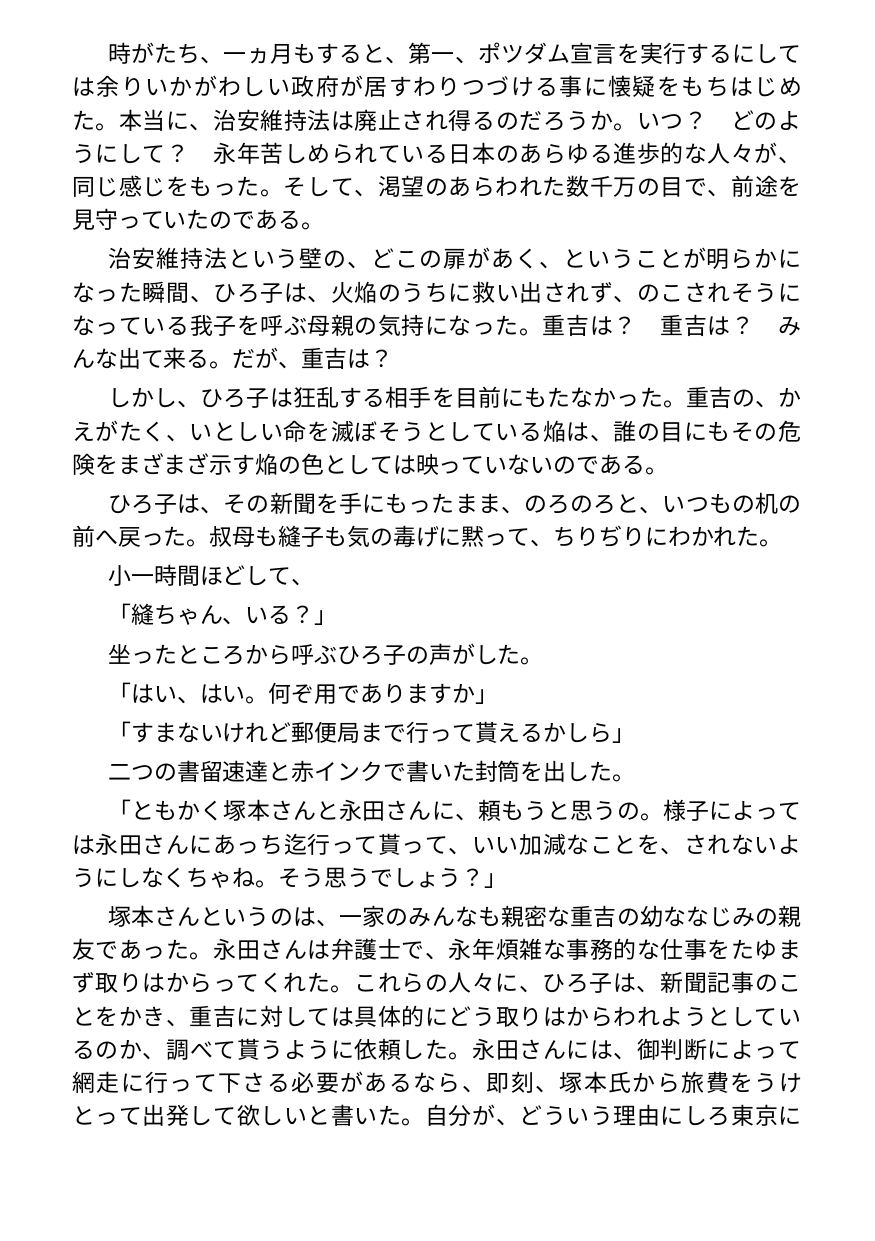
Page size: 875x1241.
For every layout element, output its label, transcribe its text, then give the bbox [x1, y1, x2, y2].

text ひろ子は、その新聞を手にもったまま、のろのろと、いつもの机の前へ戻った。叔母も縫子も気の毒げに黙って、ちりぢりにわかれた。 [72, 486, 802, 552]
text 小一時間ほどして、 [72, 558, 802, 591]
text 坐ったところから呼ぶひろ子の声がした。 [72, 637, 802, 670]
text 「縫ちゃん、いる？」 [72, 597, 802, 631]
text しかし、ひろ子は狂乱する相手を目前にもたなかった。重吉の、かえがたく、いとしい命を滅ぼそうとしている焔は、誰の目にもその危険をまざまざ示す焔の色としては映っていないのである。 [72, 380, 802, 480]
text 「すまないけれど郵便局まで行って貰えるかしら」 [72, 715, 802, 748]
text 二つの書留速達と赤インクで書いた封筒を出した。 [72, 754, 802, 787]
text 塚本さんというのは、一家のみんなも親密な重吉の幼ななじみの親友であった。永田さんは弁護士で、永年煩雑な事務的な仕事をたゆまず取りはからってくれた。これらの人々に、ひろ子は、新聞記事のことをかき、重吉に対しては具体的にどう取りはからわれようとしているのか、調べて貰うように依頼した。永田さんには、御判断によって網走に行って下さる必要があるなら、即刻、塚本氏から旅費をうけとって出発して欲しいと書いた。自分が、どういう理由にしろ東京に [72, 899, 802, 1131]
text 「はい、はい。何ぞ用でありますか」 [72, 676, 802, 709]
text 治安維持法という壁の、どこの扉があく、ということが明らかになった瞬間、ひろ子は、火焔のうちに救い出されず、のこされそうになっている我子を呼ぶ母親の気持になった。重吉は？ 重吉は？ みんな出て来る。だが、重吉は？ [72, 241, 802, 374]
text 時がたち、一ヵ月もすると、第一、ポツダム宣言を実行するにしては余りいかがわしい政府が居すわりつづける事に懐疑をもちはじめた。本当に、治安維持法は廃止され得るのだろうか。いつ？ どのようにして？ 永年苦しめられている日本のあらゆる進歩的な人々が、同じ感じをもった。そして、渇望のあらわれた数千万の目で、前途を見守っていたのである。 [72, 36, 802, 235]
text 「ともかく塚本さんと永田さんに、頼もうと思うの。様子によっては永田さんにあっち迄行って貰って、いい加減なことを、されないようにしなくちゃね。そう思うでしょう？」 [72, 793, 802, 893]
